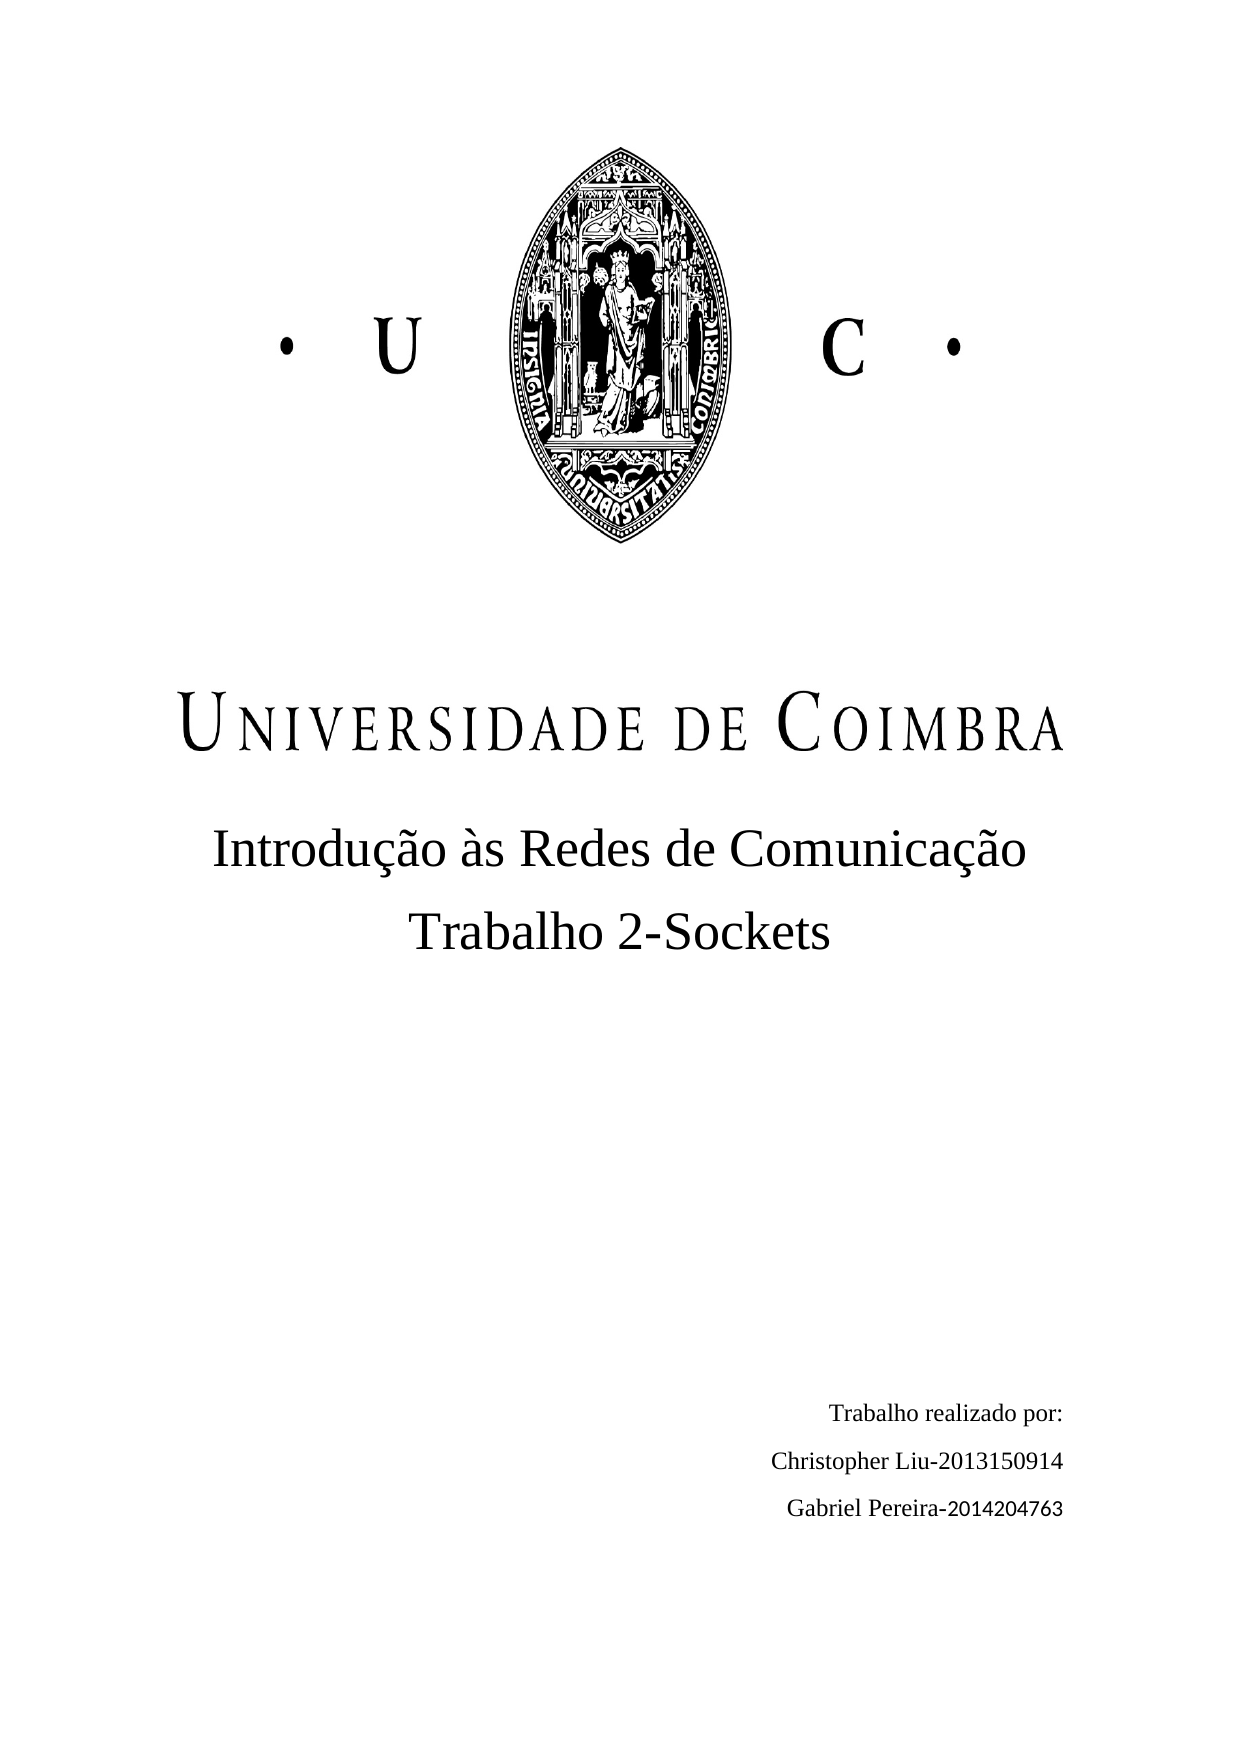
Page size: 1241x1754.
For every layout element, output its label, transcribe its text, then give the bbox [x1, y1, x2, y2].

text Trabalho realizado por: [177, 1398, 1063, 1427]
text Christopher Liu-2013150914 [177, 1446, 1063, 1474]
text Trabalho 2-Sockets [177, 899, 1063, 961]
text Gabriel Pereira-2014204763 [177, 1493, 1063, 1522]
picture [177, 147, 1063, 751]
text Introdução às Redes de Comunicação [177, 816, 1063, 878]
